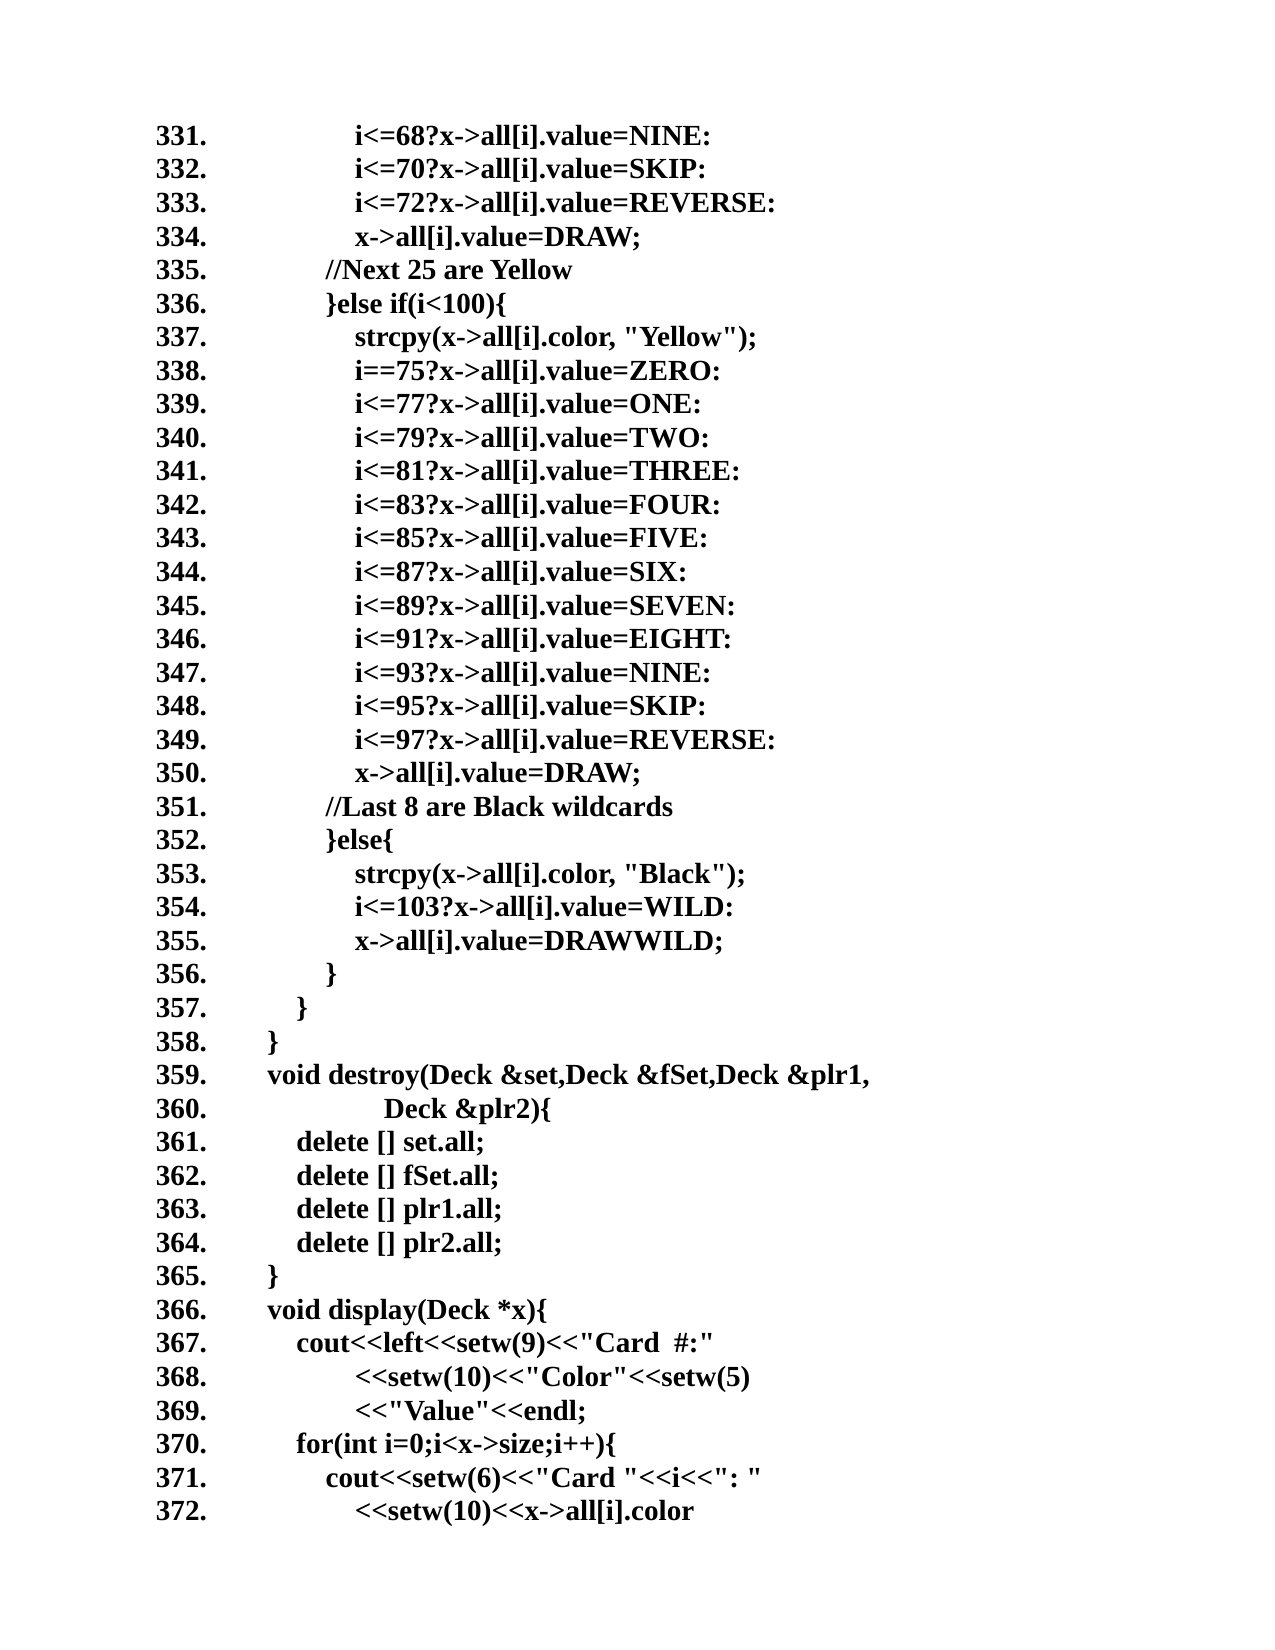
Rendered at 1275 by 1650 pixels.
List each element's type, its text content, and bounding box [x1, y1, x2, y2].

list strcpy(x->all[i].color, "Black"); [156, 856, 1157, 889]
list x->all[i].value=DRAW; [156, 755, 1157, 789]
list x->all[i].value=DRAW; [156, 219, 1157, 252]
list void display(Deck *x){ [156, 1292, 1157, 1326]
list <<setw(10)<<"Color"<<setw(5) [156, 1359, 1157, 1393]
list i<=91?x->all[i].value=EIGHT: [156, 621, 1157, 655]
list }else if(i<100){ [156, 286, 1157, 319]
list i<=103?x->all[i].value=WILD: [156, 889, 1157, 923]
list i==75?x->all[i].value=ZERO: [156, 353, 1157, 386]
list <<"Value"<<endl; [156, 1393, 1157, 1426]
list i<=72?x->all[i].value=REVERSE: [156, 185, 1157, 219]
list i<=85?x->all[i].value=FIVE: [156, 521, 1157, 554]
list //Next 25 are Yellow [156, 252, 1157, 286]
list i<=79?x->all[i].value=TWO: [156, 420, 1157, 453]
list i<=70?x->all[i].value=SKIP: [156, 152, 1157, 185]
list i<=95?x->all[i].value=SKIP: [156, 688, 1157, 722]
list for(int i=0;i<x->size;i++){ [156, 1426, 1157, 1460]
list x->all[i].value=DRAWWILD; [156, 923, 1157, 957]
list delete [] set.all; [156, 1124, 1157, 1158]
list } [156, 957, 1157, 990]
list }else{ [156, 822, 1157, 856]
list i<=68?x->all[i].value=NINE: [156, 118, 1157, 152]
list <<setw(10)<<x->all[i].color [156, 1493, 1157, 1527]
list cout<<left<<setw(9)<<"Card #:" [156, 1326, 1157, 1359]
list delete [] plr1.all; [156, 1191, 1157, 1225]
list } [156, 1024, 1157, 1057]
list i<=77?x->all[i].value=ONE: [156, 386, 1157, 420]
list delete [] fSet.all; [156, 1158, 1157, 1191]
list i<=89?x->all[i].value=SEVEN: [156, 588, 1157, 621]
list i<=81?x->all[i].value=THREE: [156, 453, 1157, 487]
list Deck &plr2){ [156, 1091, 1157, 1124]
list //Last 8 are Black wildcards [156, 789, 1157, 822]
list delete [] plr2.all; [156, 1225, 1157, 1258]
list void destroy(Deck &set,Deck &fSet,Deck &plr1, [156, 1057, 1157, 1091]
list cout<<setw(6)<<"Card "<<i<<": " [156, 1460, 1157, 1493]
list i<=83?x->all[i].value=FOUR: [156, 487, 1157, 521]
list i<=87?x->all[i].value=SIX: [156, 554, 1157, 588]
list } [156, 990, 1157, 1024]
list i<=93?x->all[i].value=NINE: [156, 655, 1157, 688]
list } [156, 1258, 1157, 1292]
list i<=97?x->all[i].value=REVERSE: [156, 722, 1157, 755]
list strcpy(x->all[i].color, "Yellow"); [156, 319, 1157, 353]
